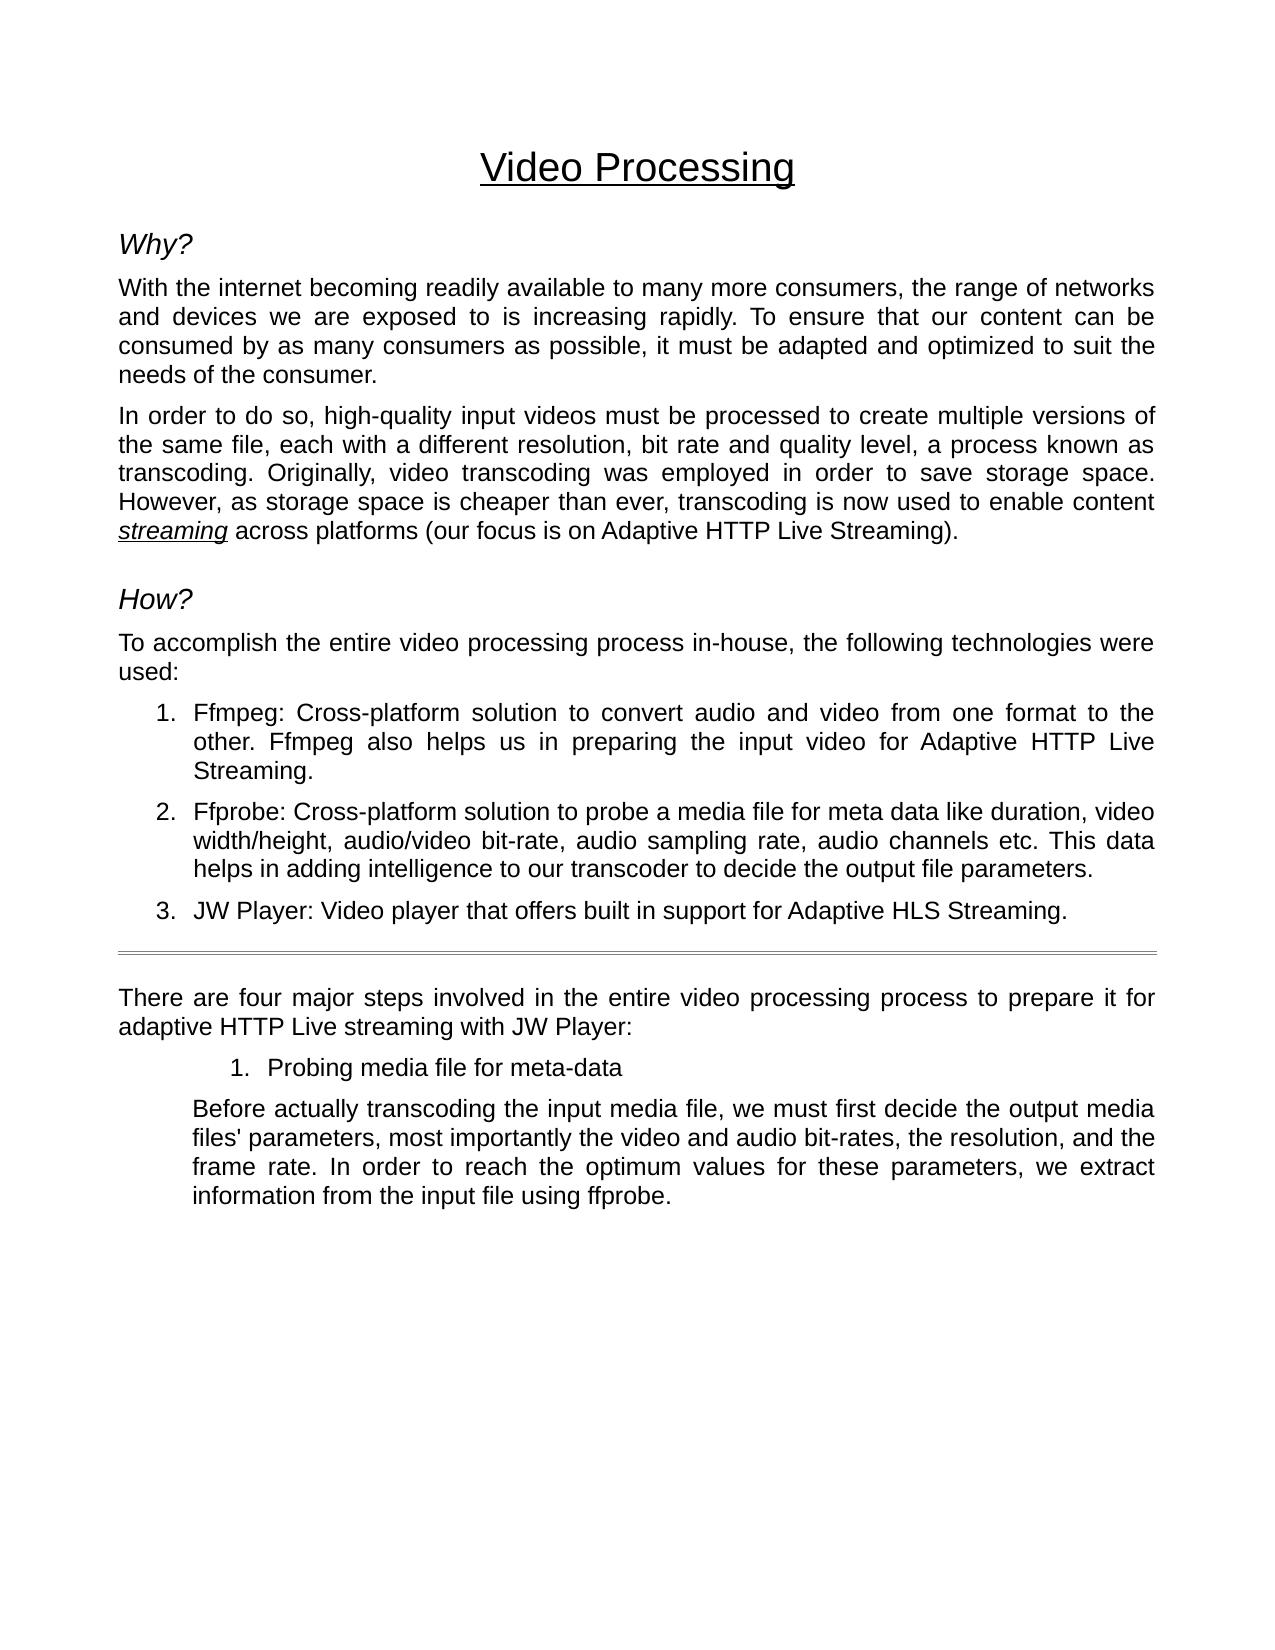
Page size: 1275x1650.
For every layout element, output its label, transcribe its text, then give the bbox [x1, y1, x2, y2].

list JW Player: Video player that offers built in support for Adaptive HLS Streaming. [156, 896, 1157, 924]
text To accomplish the entire video processing process in-house, the following technologies were used: [118, 628, 1157, 686]
list Probing media file for meta-data [229, 1053, 1157, 1082]
text With the internet becoming readily available to many more consumers, the range of networks and devices we are exposed to is increasing rapidly. To ensure that our content can be consumed by as many consumers as possible, it must be adapted and optimized to suit the needs of the consumer. [118, 273, 1157, 388]
text In order to do so, high-quality input videos must be processed to create multiple versions of the same file, each with a different resolution, bit rate and quality level, a process known as transcoding. Originally, video transcoding was employed in order to save storage space. However, as storage space is cheaper than ever, transcoding is now used to enable content streaming across platforms (our focus is on Adaptive HTTP Live Streaming). [118, 401, 1157, 545]
subtitle How? [118, 582, 1157, 616]
subtitle Why? [118, 227, 1157, 261]
list Ffmpeg: Cross-platform solution to convert audio and video from one format to the other. Ffmpeg also helps us in preparing the input video for Adaptive HTTP Live Streaming. [156, 698, 1157, 784]
subtitle Video Processing [118, 143, 1157, 190]
text Before actually transcoding the input media file, we must first decide the output media files' parameters, most importantly the video and audio bit-rates, the resolution, and the frame rate. In order to reach the optimum values for these parameters, we extract information from the input file using ffprobe. [192, 1094, 1157, 1209]
text There are four major steps involved in the entire video processing process to prepare it for adaptive HTTP Live streaming with JW Player: [118, 983, 1157, 1041]
list Ffprobe: Cross-platform solution to probe a media file for meta data like duration, video width/height, audio/video bit-rate, audio sampling rate, audio channels etc. This data helps in adding intelligence to our transcoder to decide the output file parameters. [156, 797, 1157, 883]
